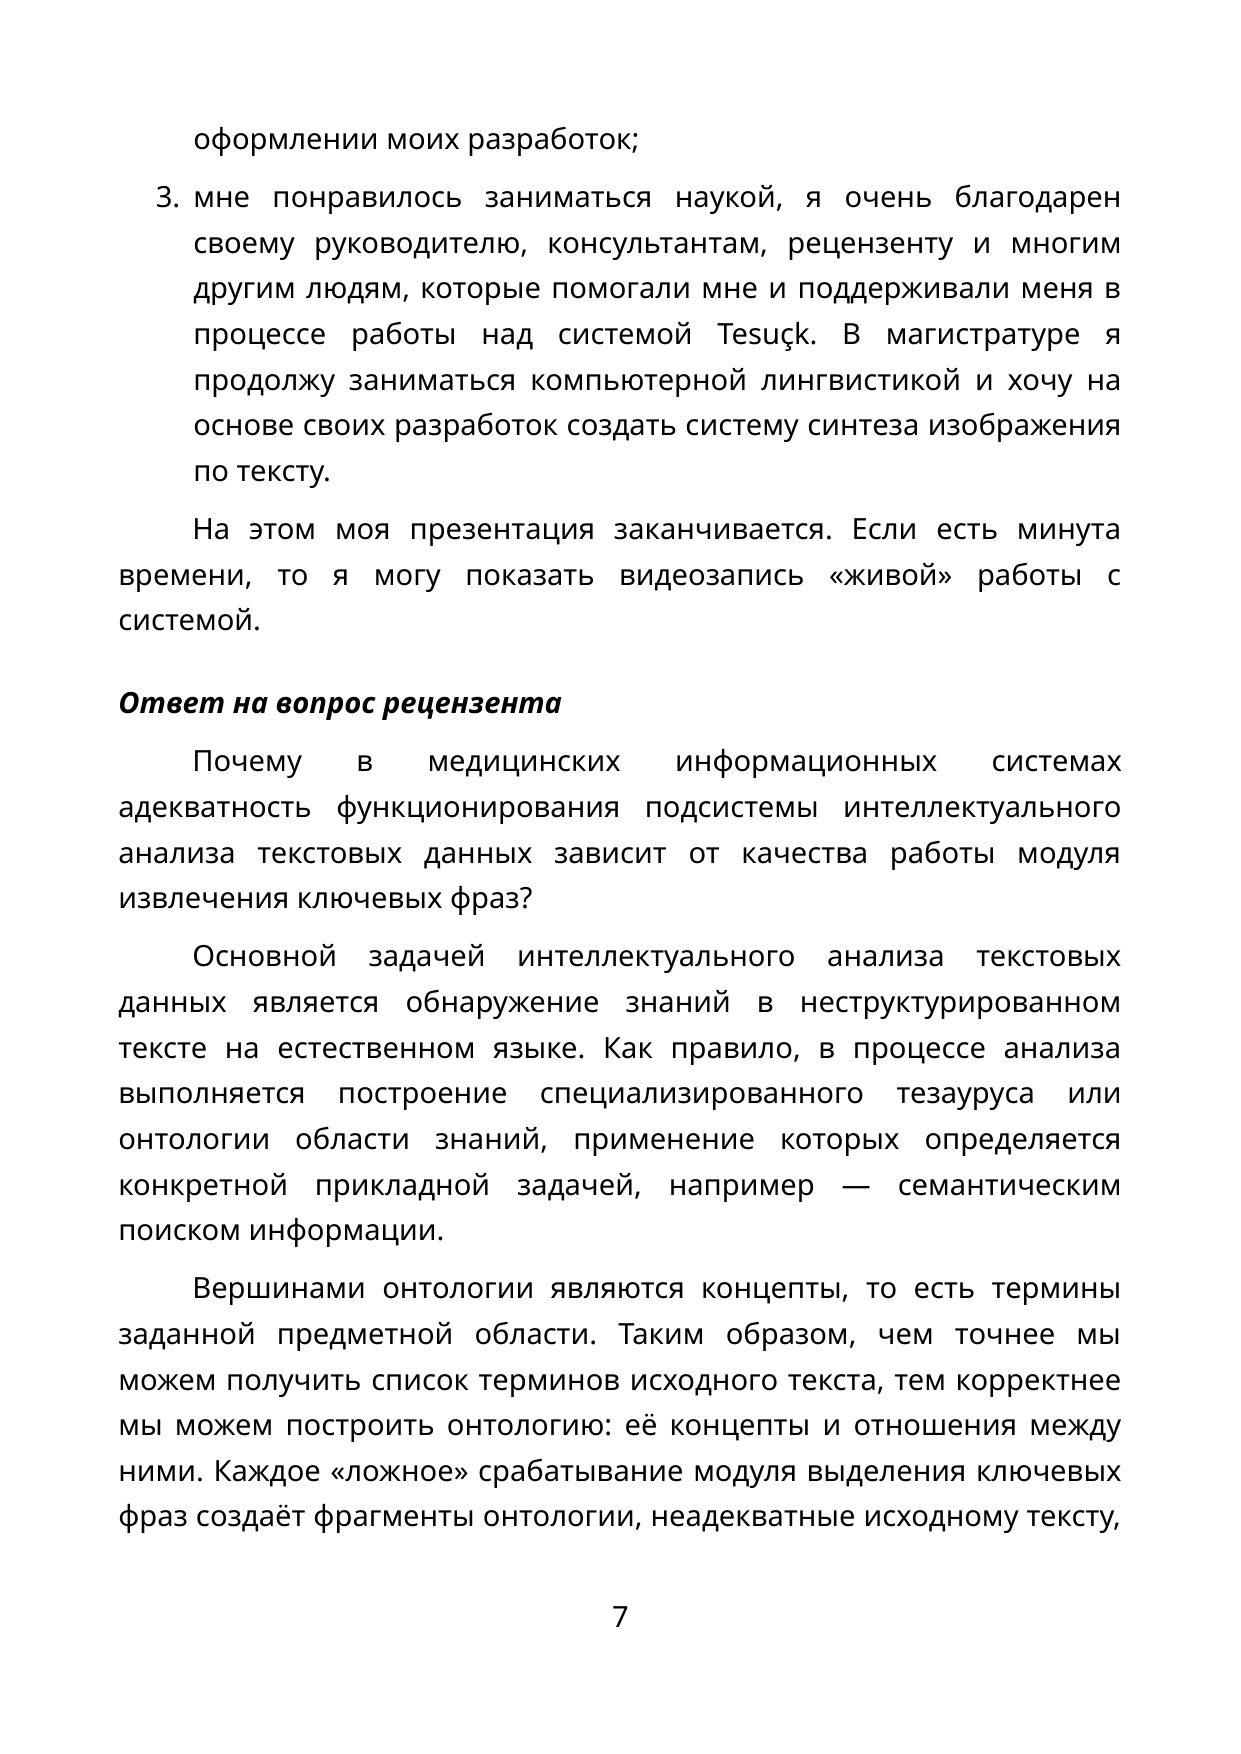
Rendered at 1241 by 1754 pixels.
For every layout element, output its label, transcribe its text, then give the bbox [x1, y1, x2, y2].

subtitle Ответ на вопрос рецензента [118, 682, 1122, 722]
text Почему в медицинских информационных системах адекватность функционирования подсистемы интеллектуального анализа текстовых данных зависит от качества работы модуля извлечения ключевых фраз? [118, 741, 1122, 917]
list мне понравилось заниматься наукой, я очень благодарен своему руководителю, консультантам, рецензенту и многим другим людям, которые помогали мне и поддерживали меня в процессе работы над системой Tesuçk. В магистратуре я продолжу заниматься компьютерной лингвистикой и хочу на основе своих разработок создать систему синтеза изображения по тексту. [156, 176, 1122, 490]
text Основной задачей интеллектуального анализа текстовых данных является обнаружение знаний в неструктурированном тексте на естественном языке. Как правило, в процессе анализа выполняется построение специализированного тезауруса или онтологии области знаний, применение которых определяется конкретной прикладной задачей, например — семантическим поиском информации. [118, 936, 1122, 1249]
list оформлении моих разработок; [156, 118, 1122, 158]
text Вершинами онтологии являются концепты, то есть термины заданной предметной области. Таким образом, чем точнее мы можем получить список терминов исходного текста, тем корректнее мы можем построить онтологию: её концепты и отношения между ними. Каждое «ложное» срабатывание модуля выделения ключевых фраз создаёт фрагменты онтологии, неадекватные исходному тексту, [118, 1267, 1122, 1535]
text На этом моя презентация заканчивается. Если есть минута времени, то я могу показать видеозапись «живой» работы с системой. [118, 508, 1122, 639]
